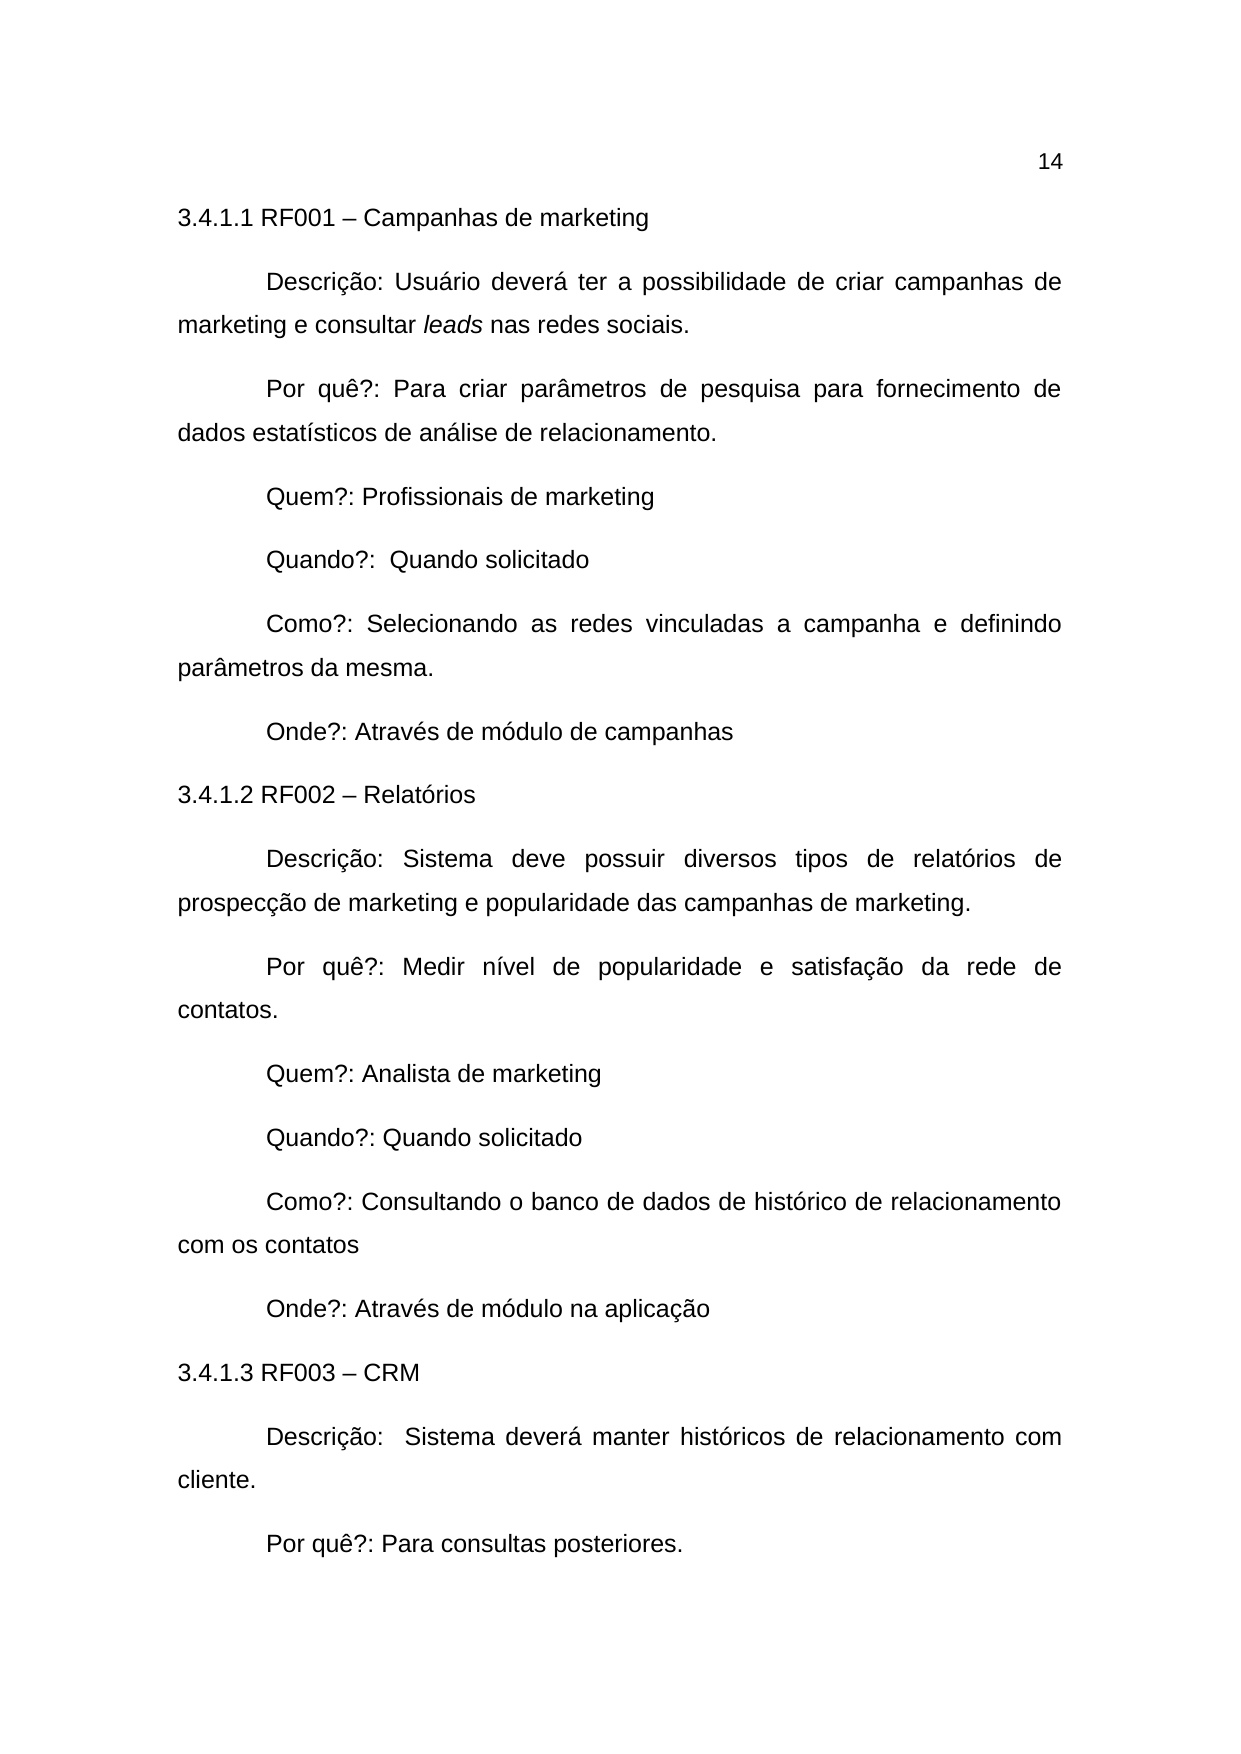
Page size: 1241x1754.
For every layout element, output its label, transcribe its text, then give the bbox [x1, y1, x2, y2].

text 3.4.1.1 RF001 – Campanhas de marketing [177, 203, 1063, 232]
text Quando?: Quando solicitado [177, 546, 1063, 574]
text Quando?: Quando solicitado [177, 1123, 1063, 1151]
text Quem?: Analista de marketing [177, 1059, 1063, 1087]
text 3.4.1.3 RF003 – CRM [177, 1358, 1063, 1386]
text Por quê?: Medir nível de popularidade e satisfação da rede de contatos. [177, 952, 1063, 1023]
text 3.4.1.2 RF002 – Relatórios [177, 781, 1063, 809]
text Onde?: Através de módulo na aplicação [177, 1294, 1063, 1322]
text Quem?: Profissionais de marketing [177, 482, 1063, 510]
text Por quê?: Para consultas posteriores. [177, 1529, 1063, 1557]
text Como?: Consultando o banco de dados de histórico de relacionamento com os contatos [177, 1187, 1063, 1258]
text Como?: Selecionando as redes vinculadas a campanha e definindo parâmetros da mesma. [177, 609, 1063, 681]
text Onde?: Através de módulo de campanhas [177, 717, 1063, 745]
text Descrição: Usuário deverá ter a possibilidade de criar campanhas de marketing e consultar leads nas redes sociais. [177, 267, 1063, 339]
text Por quê?: Para criar parâmetros de pesquisa para fornecimento de dados estatísticos de análise de relacionamento. [177, 374, 1063, 446]
text Descrição: Sistema deverá manter históricos de relacionamento com cliente. [177, 1422, 1063, 1493]
text Descrição: Sistema deve possuir diversos tipos de relatórios de prospecção de marketing e popularidade das campanhas de marketing. [177, 844, 1063, 916]
